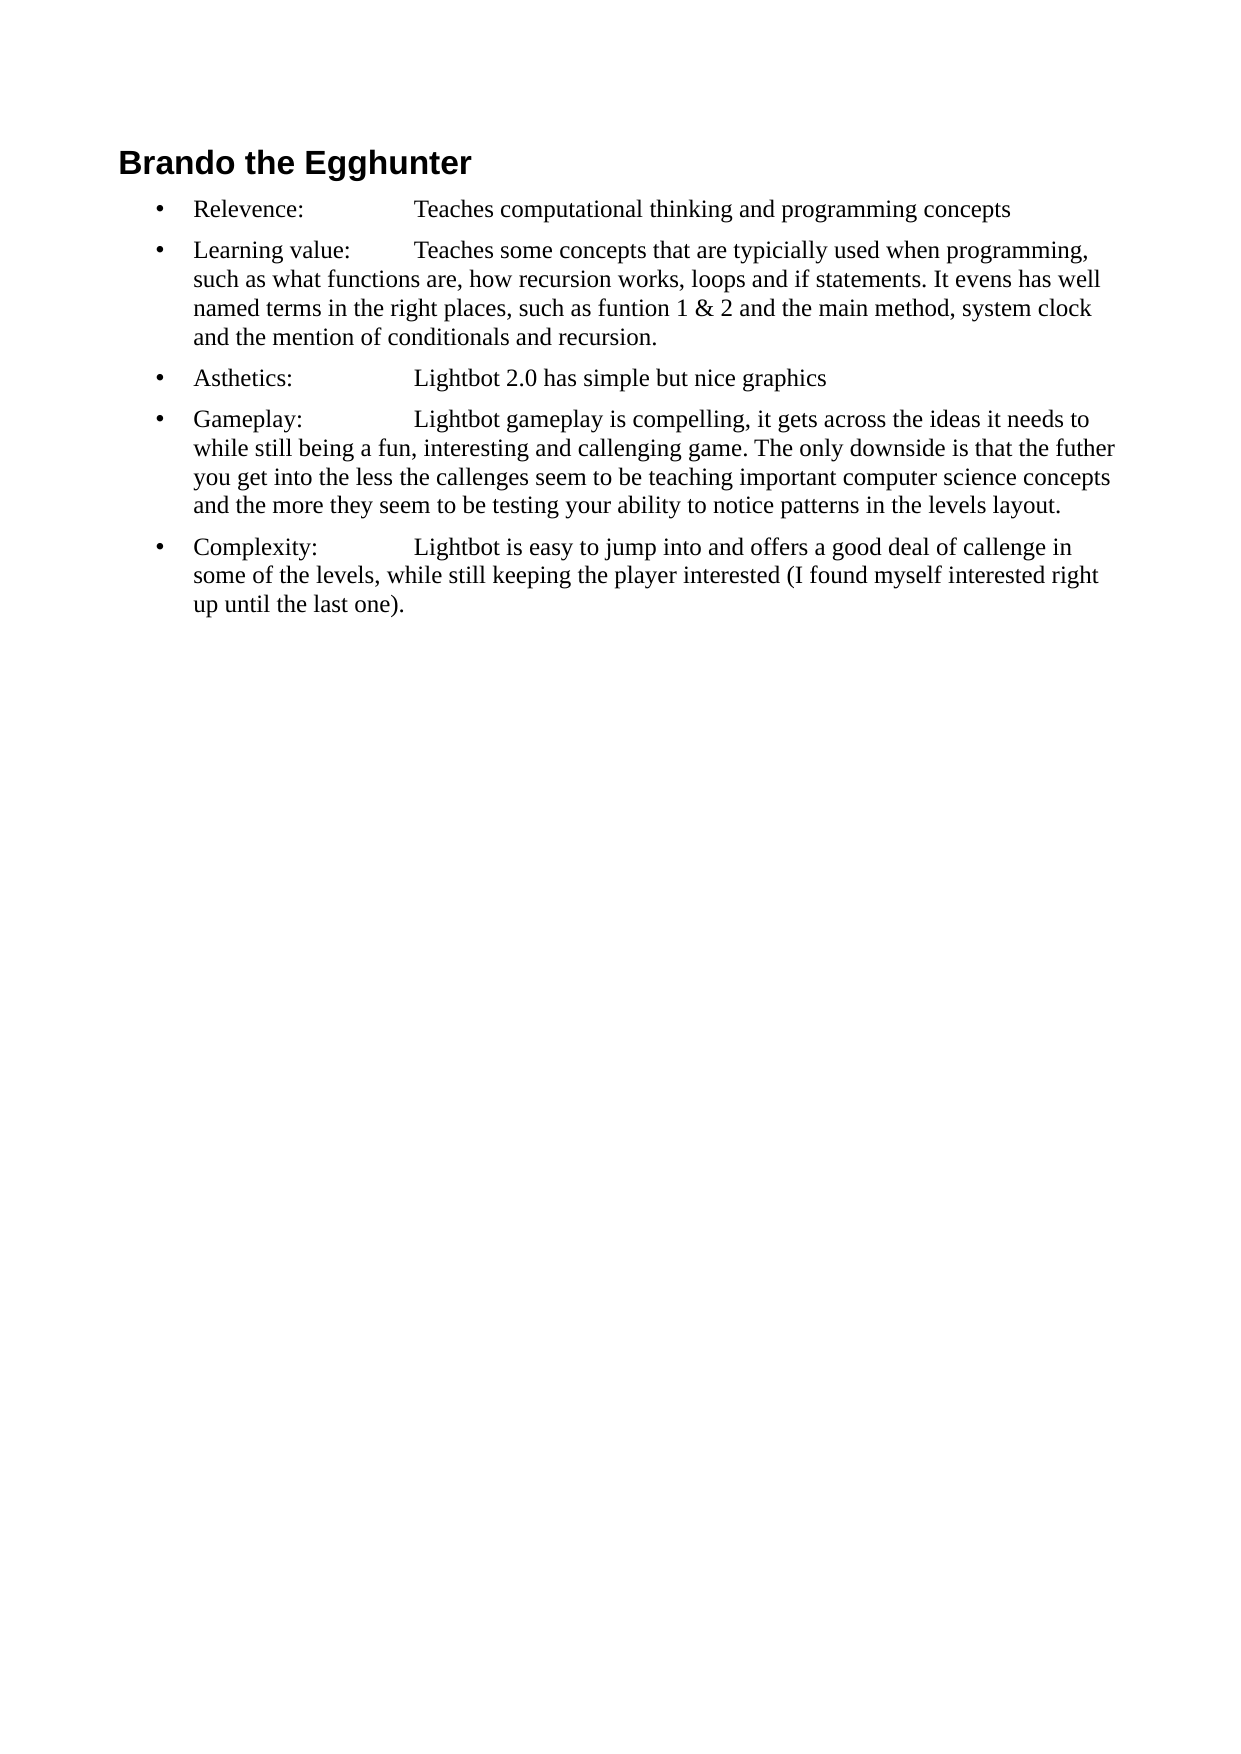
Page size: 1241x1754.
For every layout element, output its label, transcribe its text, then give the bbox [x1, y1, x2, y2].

list Complexity: Lightbot is easy to jump into and offers a good deal of callenge in some of the levels, while still keeping the player interested (I found myself interested right up until the last one). [156, 532, 1122, 618]
list Learning value: Teaches some concepts that are typicially used when programming, such as what functions are, how recursion works, loops and if statements. It evens has well named terms in the right places, such as funtion 1 & 2 and the main method, system clock and the mention of conditionals and recursion. [156, 236, 1122, 351]
list Gameplay: Lightbot gameplay is compelling, it gets across the ideas it needs to while still being a fun, interesting and callenging game. The only downside is that the futher you get into the less the callenges seem to be teaching important computer science concepts and the more they seem to be testing your ability to notice patterns in the levels layout. [156, 404, 1122, 519]
list Relevence: Teaches computational thinking and programming concepts [156, 194, 1122, 223]
list Asthetics: Lightbot 2.0 has simple but nice graphics [156, 363, 1122, 392]
subtitle Brando the Egghunter [118, 143, 1122, 182]
